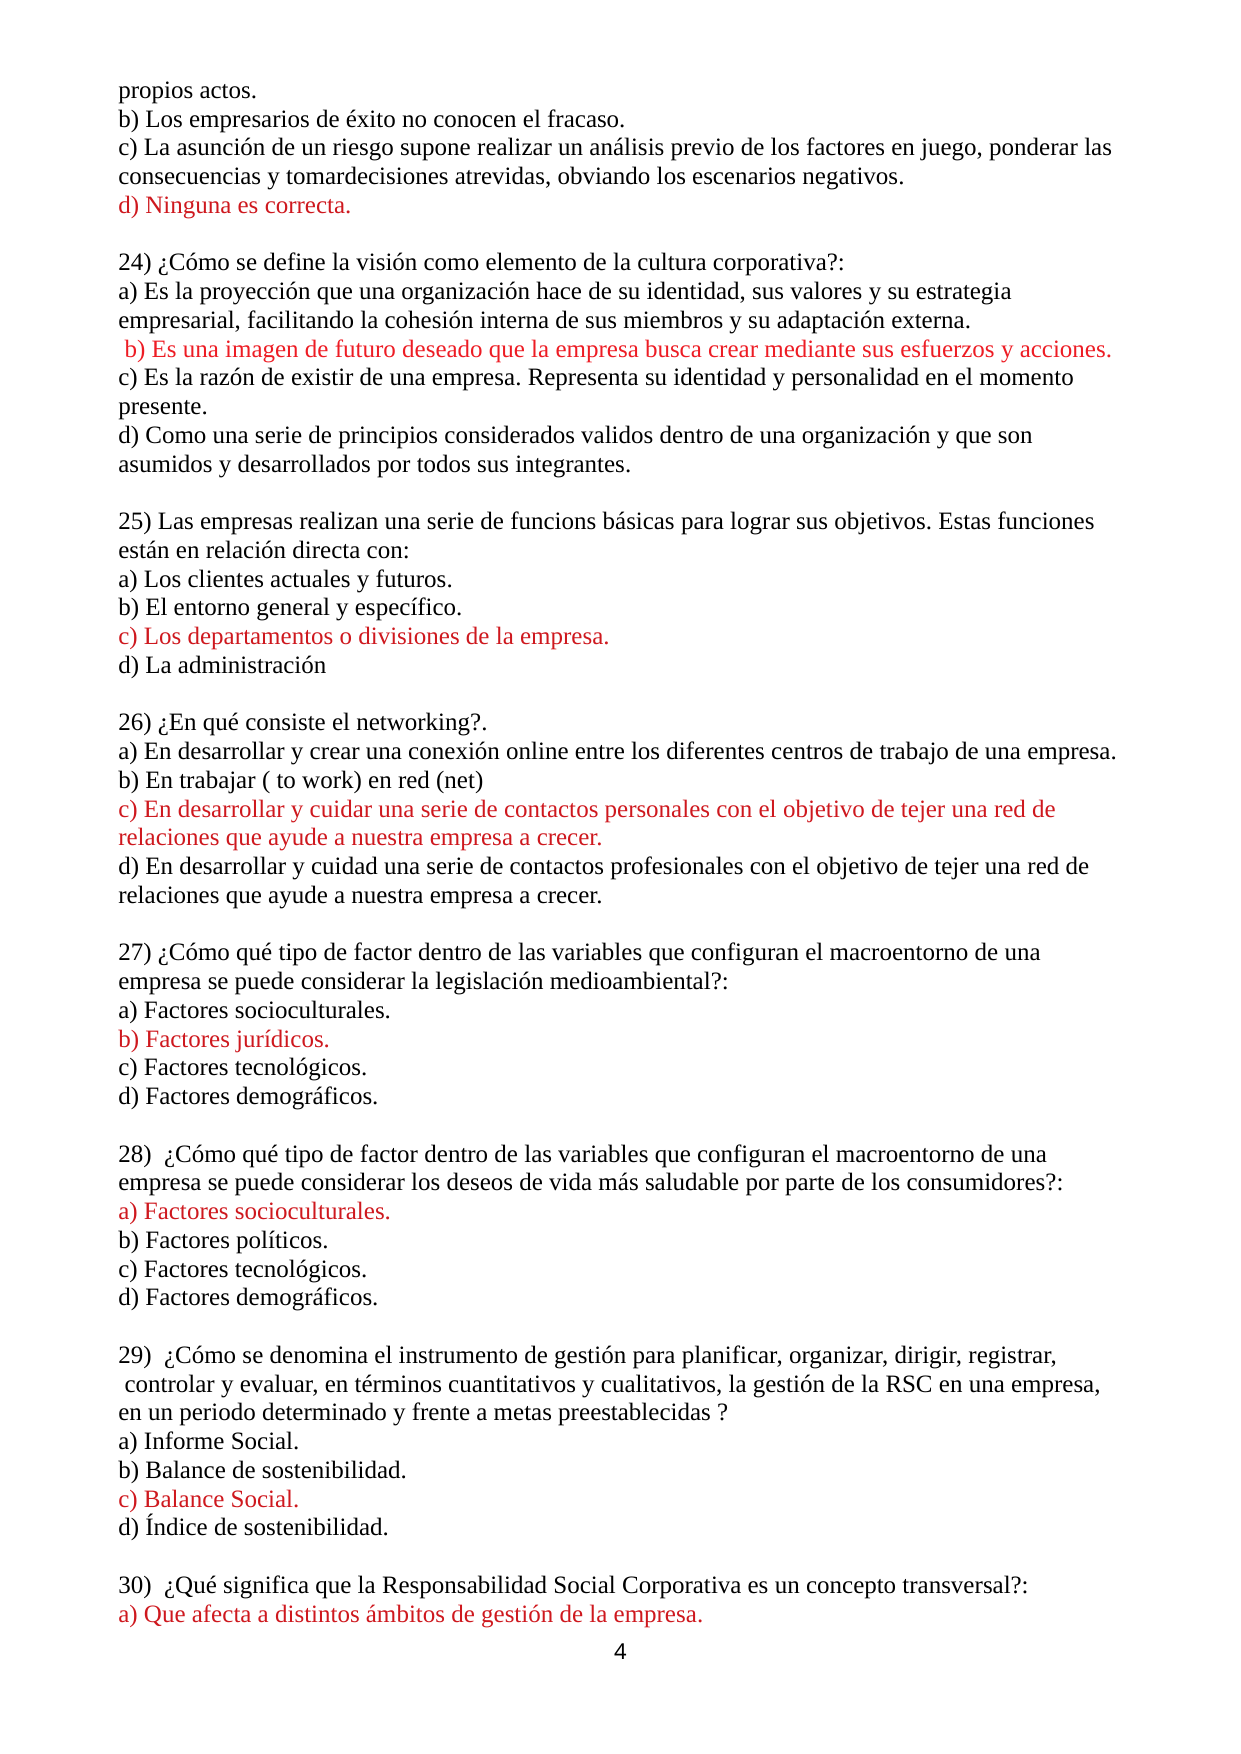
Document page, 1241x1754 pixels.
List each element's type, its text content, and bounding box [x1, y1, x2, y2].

text d) Como una serie de principios considerados validos dentro de una organización y que son asumidos y desarrollados por todos sus integrantes. [118, 420, 1122, 477]
text controlar y evaluar, en términos cuantitativos y cualitativos, la gestión de la RSC en una empresa, en un periodo determinado y frente a metas preestablecidas ? [118, 1369, 1122, 1426]
text b) Es una imagen de futuro deseado que la empresa busca crear mediante sus esfuerzos y acciones. c) Es la razón de existir de una empresa. Representa su identidad y personalidad en el momento presente. [118, 334, 1122, 420]
text b) Balance de sostenibilidad. [118, 1455, 1122, 1484]
text propios actos. [118, 75, 1122, 104]
text d) En desarrollar y cuidad una serie de contactos profesionales con el objetivo de tejer una red de relaciones que ayude a nuestra empresa a crecer. [118, 851, 1122, 909]
text a) Factores socioculturales. [118, 995, 1122, 1024]
text a) En desarrollar y crear una conexión online entre los diferentes centros de trabajo de una empresa. b) En trabajar ( to work) en red (net) [118, 736, 1122, 794]
text c) En desarrollar y cuidar una serie de contactos personales con el objetivo de tejer una red de relaciones que ayude a nuestra empresa a crecer. [118, 794, 1122, 851]
text d) Índice de sostenibilidad. [118, 1512, 1122, 1541]
text d) Factores demográficos. [118, 1081, 1122, 1110]
text c) La asunción de un riesgo supone realizar un análisis previo de los factores en juego, ponderar las consecuencias y tomardecisiones atrevidas, obviando los escenarios negativos. [118, 132, 1122, 190]
text a) Que afecta a distintos ámbitos de gestión de la empresa. [118, 1599, 1122, 1627]
text 30) ¿Qué significa que la Responsabilidad Social Corporativa es un concepto transversal?: [118, 1570, 1122, 1599]
text a) Informe Social. [118, 1426, 1122, 1455]
text 25) Las empresas realizan una serie de funcions básicas para lograr sus objetivos. Estas funciones están en relación directa con: [118, 506, 1122, 564]
text 29) ¿Cómo se denomina el instrumento de gestión para planificar, organizar, dirigir, registrar, [118, 1340, 1122, 1369]
text c) Balance Social. [118, 1484, 1122, 1512]
text b) Factores jurídicos. [118, 1024, 1122, 1052]
text c) Factores tecnológicos. [118, 1254, 1122, 1282]
text a) Es la proyección que una organización hace de su identidad, sus valores y su estrategia empresarial, facilitando la cohesión interna de sus miembros y su adaptación externa. [118, 276, 1122, 334]
text d) Factores demográficos. [118, 1282, 1122, 1311]
text c) Factores tecnológicos. [118, 1052, 1122, 1081]
text b) Factores políticos. [118, 1225, 1122, 1254]
text 26) ¿En qué consiste el networking?. [118, 707, 1122, 736]
text a) Los clientes actuales y futuros. b) El entorno general y específico. c) Los departamentos o divisiones de la empresa. d) La administración [118, 564, 1122, 679]
text 27) ¿Cómo qué tipo de factor dentro de las variables que configuran el macroentorno de una empresa se puede considerar la legislación medioambiental?: [118, 937, 1122, 995]
text d) Ninguna es correcta. [118, 190, 1122, 219]
text b) Los empresarios de éxito no conocen el fracaso. [118, 104, 1122, 132]
text 28) ¿Cómo qué tipo de factor dentro de las variables que configuran el macroentorno de una empresa se puede considerar los deseos de vida más saludable por parte de los consumidores?: a) Factores socioculturales. [118, 1139, 1122, 1225]
text 24) ¿Cómo se define la visión como elemento de la cultura corporativa?: [118, 247, 1122, 276]
